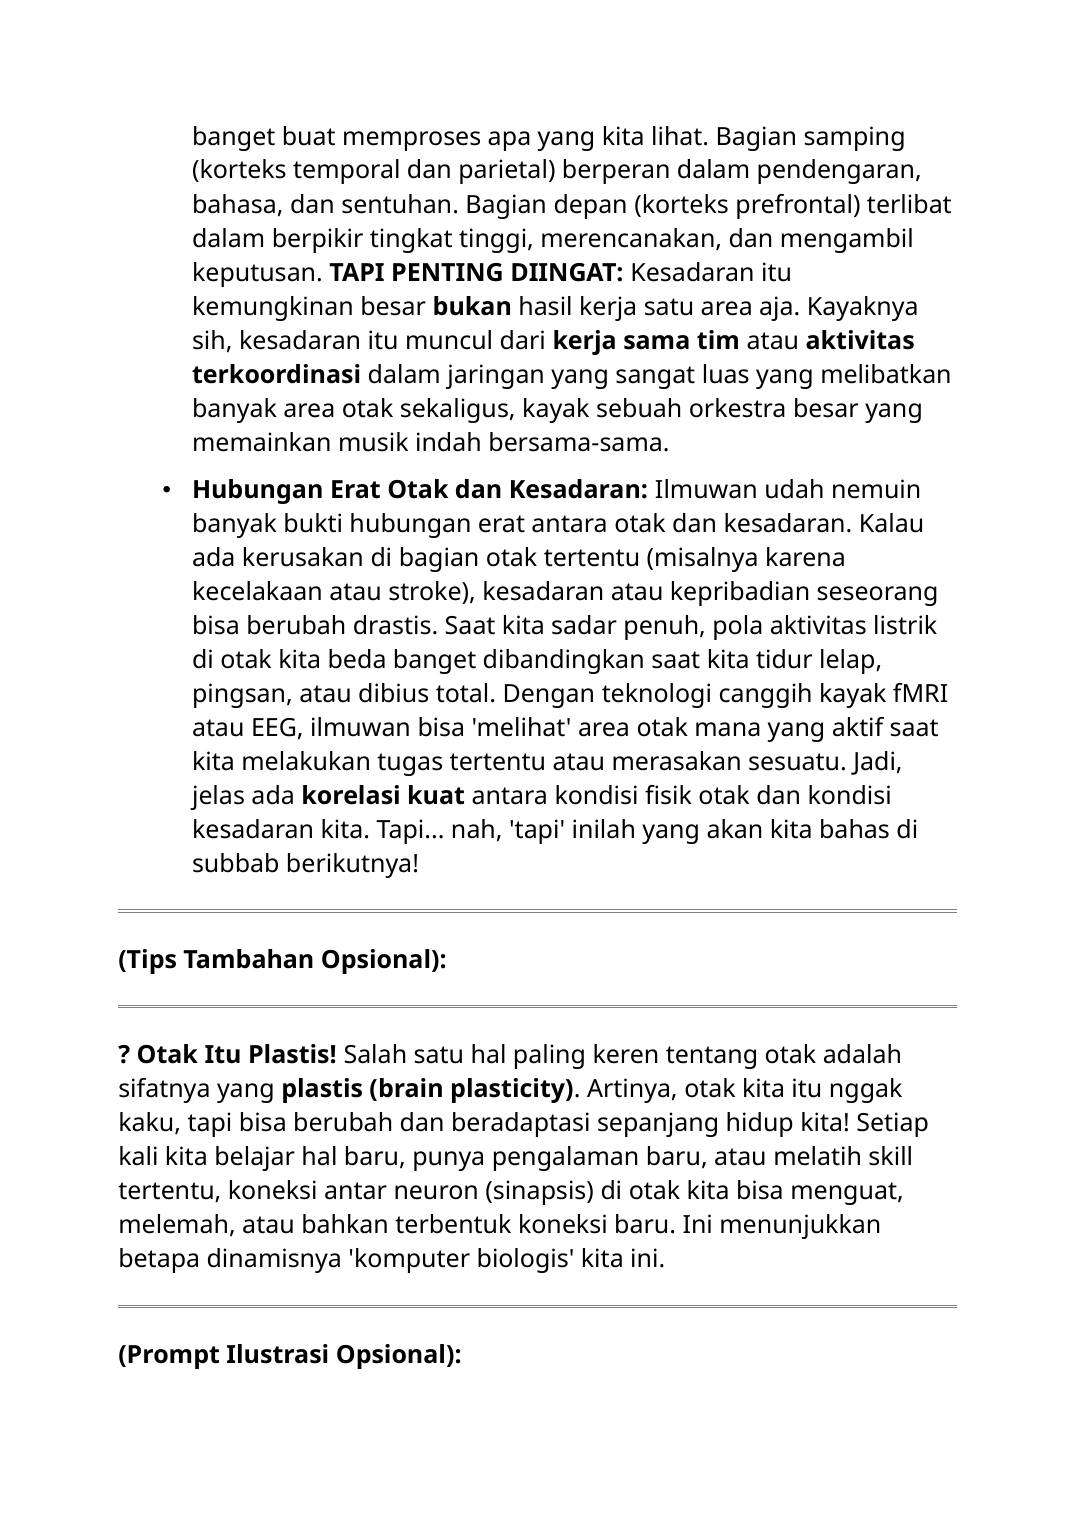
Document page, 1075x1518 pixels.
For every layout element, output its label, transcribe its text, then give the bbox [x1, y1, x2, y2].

list banget buat memproses apa yang kita lihat. Bagian samping (korteks temporal dan parietal) berperan dalam pendengaran, bahasa, dan sentuhan. Bagian depan (korteks prefrontal) terlibat dalam berpikir tingkat tinggi, merencanakan, dan mengambil keputusan. TAPI PENTING DIINGAT: Kesadaran itu kemungkinan besar bukan hasil kerja satu area aja. Kayaknya sih, kesadaran itu muncul dari kerja sama tim atau aktivitas terkoordinasi dalam jaringan yang sangat luas yang melibatkan banyak area otak sekaligus, kayak sebuah orkestra besar yang memainkan musik indah bersama-sama. [162, 118, 957, 459]
list Hubungan Erat Otak dan Kesadaran: Ilmuwan udah nemuin banyak bukti hubungan erat antara otak dan kesadaran. Kalau ada kerusakan di bagian otak tertentu (misalnya karena kecelakaan atau stroke), kesadaran atau kepribadian seseorang bisa berubah drastis. Saat kita sadar penuh, pola aktivitas listrik di otak kita beda banget dibandingkan saat kita tidur lelap, pingsan, atau dibius total. Dengan teknologi canggih kayak fMRI atau EEG, ilmuwan bisa 'melihat' area otak mana yang aktif saat kita melakukan tugas tertentu atau merasakan sesuatu. Jadi, jelas ada korelasi kuat antara kondisi fisik otak dan kondisi kesadaran kita. Tapi... nah, 'tapi' inilah yang akan kita bahas di subbab berikutnya! [162, 471, 957, 880]
text ? Otak Itu Plastis! Salah satu hal paling keren tentang otak adalah sifatnya yang plastis (brain plasticity). Artinya, otak kita itu nggak kaku, tapi bisa berubah dan beradaptasi sepanjang hidup kita! Setiap kali kita belajar hal baru, punya pengalaman baru, atau melatih skill tertentu, koneksi antar neuron (sinapsis) di otak kita bisa menguat, melemah, atau bahkan terbentuk koneksi baru. Ini menunjukkan betapa dinamisnya 'komputer biologis' kita ini. [118, 1037, 957, 1275]
text (Prompt Ilustrasi Opsional): [118, 1337, 957, 1371]
text (Tips Tambahan Opsional): [118, 941, 957, 975]
